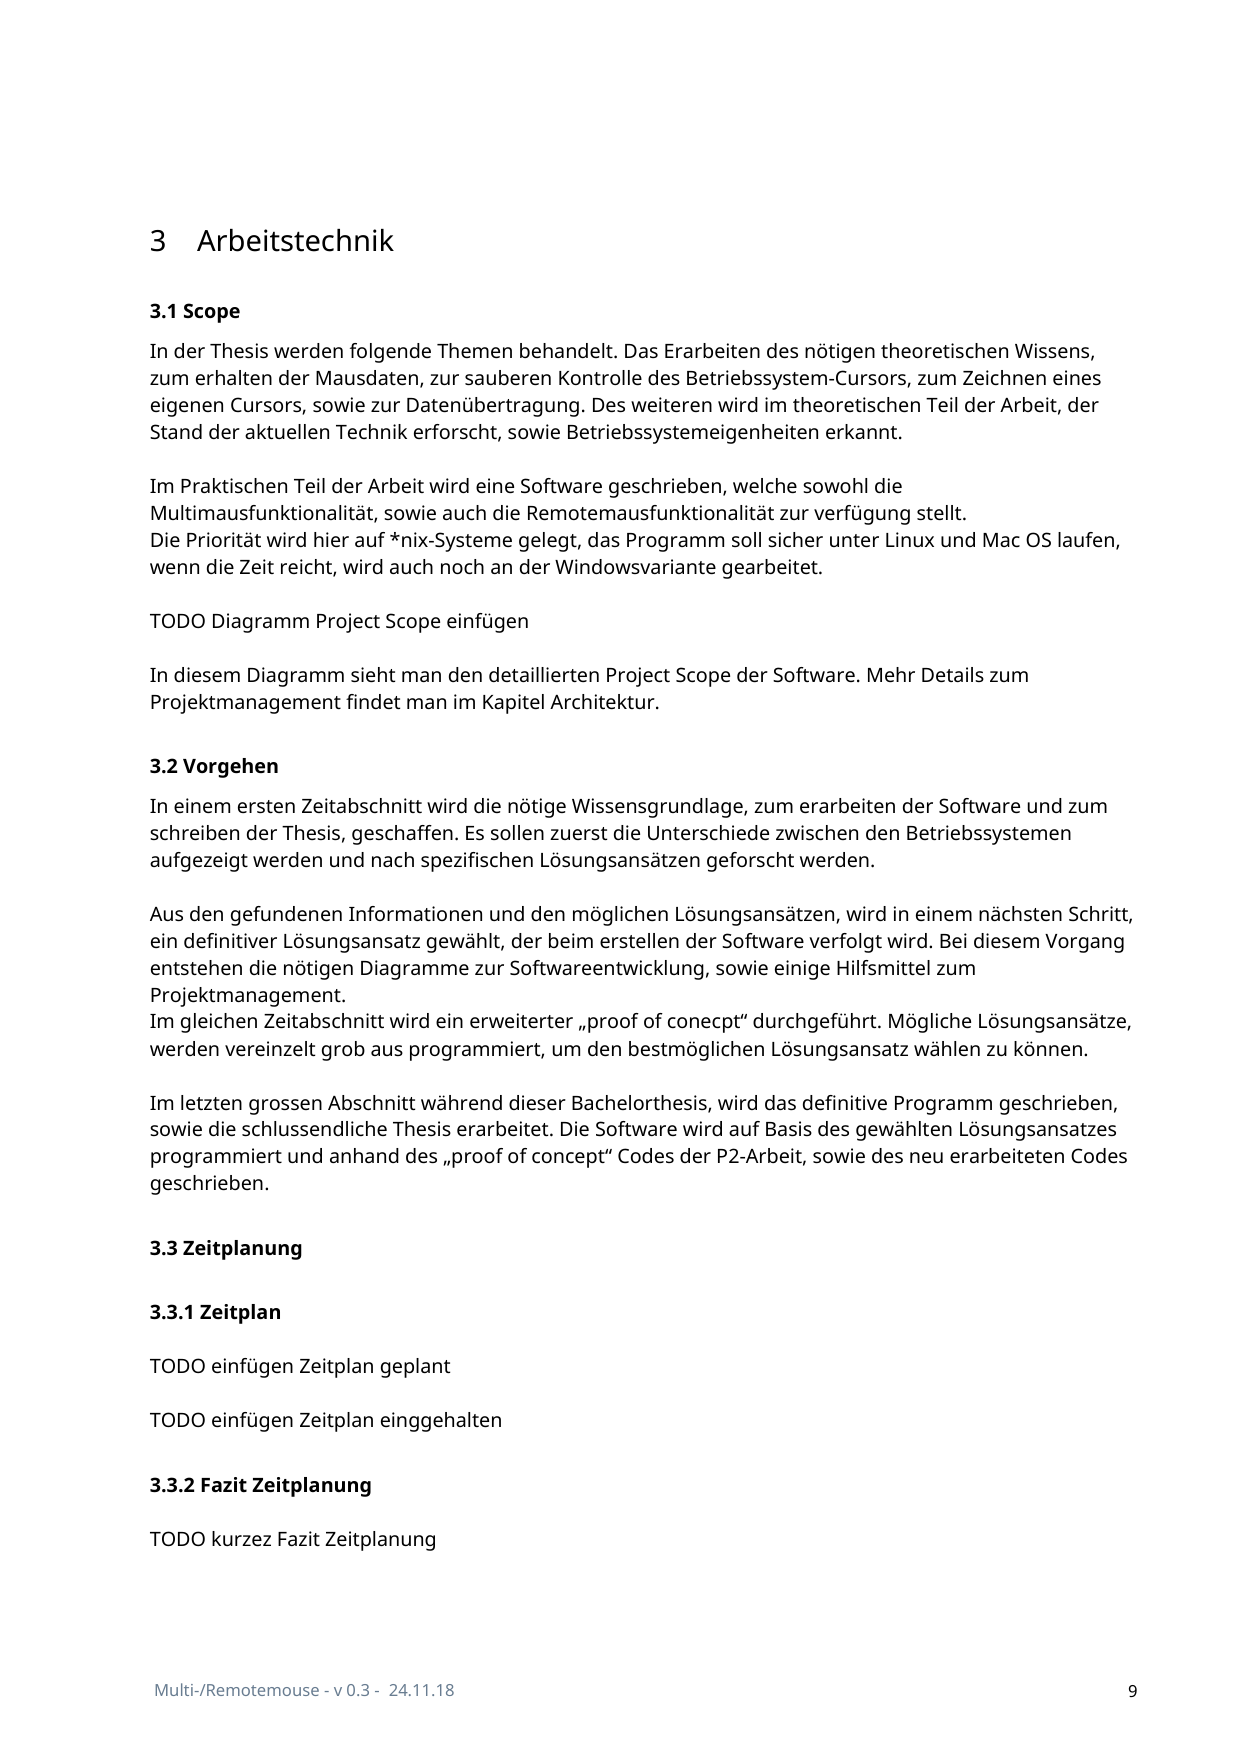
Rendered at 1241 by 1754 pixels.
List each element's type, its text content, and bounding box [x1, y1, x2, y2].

subtitle Zeitplanung [149, 1234, 1136, 1261]
text Im gleichen Zeitabschnitt wird ein erweiterter „proof of conecpt“ durchgeführt. Mögliche Lösungsansätze, werden vereinzelt grob aus programmiert, um den bestmöglichen Lösungsansatz wählen zu können. [149, 1008, 1136, 1062]
text Aus den gefundenen Informationen und den möglichen Lösungsansätzen, wird in einem nächsten Schritt, ein definitiver Lösungsansatz gewählt, der beim erstellen der Software verfolgt wird. Bei diesem Vorgang entstehen die nötigen Diagramme zur Softwareentwicklung, sowie einige Hilfsmittel zum Projektmanagement. [149, 900, 1136, 1008]
text TODO einfügen Zeitplan einggehalten [149, 1407, 1136, 1433]
subtitle Zeitplan [149, 1299, 1136, 1326]
subtitle Fazit Zeitplanung [149, 1471, 1136, 1498]
text In diesem Diagramm sieht man den detaillierten Project Scope der Software. Mehr Details zum Projektmanagement findet man im Kapitel Architektur. [149, 661, 1136, 715]
text TODO einfügen Zeitplan geplant [149, 1353, 1136, 1379]
text In der Thesis werden folgende Themen behandelt. Das Erarbeiten des nötigen theoretischen Wissens, zum erhalten der Mausdaten, zur sauberen Kontrolle des Betriebssystem-Cursors, zum Zeichnen eines eigenen Cursors, sowie zur Datenübertragung. Des weiteren wird im theoretischen Teil der Arbeit, der Stand der aktuellen Technik erforscht, sowie Betriebssystemeigenheiten erkannt. [149, 337, 1136, 445]
subtitle Arbeitstechnik [149, 221, 1136, 260]
subtitle Vorgehen [149, 752, 1136, 779]
subtitle Scope [149, 298, 1136, 325]
text Im letzten grossen Abschnitt während dieser Bachelorthesis, wird das definitive Programm geschrieben, sowie die schlussendliche Thesis erarbeitet. Die Software wird auf Basis des gewählten Lösungsansatzes programmiert und anhand des „proof of concept“ Codes der P2-Arbeit, sowie des neu erarbeiteten Codes geschrieben. [149, 1089, 1136, 1197]
text In einem ersten Zeitabschnitt wird die nötige Wissensgrundlage, zum erarbeiten der Software und zum schreiben der Thesis, geschaffen. Es sollen zuerst die Unterschiede zwischen den Betriebssystemen aufgezeigt werden und nach spezifischen Lösungsansätzen geforscht werden. [149, 792, 1136, 873]
text TODO kurzez Fazit Zeitplanung [149, 1525, 1136, 1552]
text Die Priorität wird hier auf *nix-Systeme gelegt, das Programm soll sicher unter Linux und Mac OS laufen, wenn die Zeit reicht, wird auch noch an der Windowsvariante gearbeitet. [149, 526, 1136, 580]
text TODO Diagramm Project Scope einfügen [149, 607, 1136, 634]
text Im Praktischen Teil der Arbeit wird eine Software geschrieben, welche sowohl die Multimausfunktionalität, sowie auch die Remotemausfunktionalität zur verfügung stellt. [149, 472, 1136, 526]
